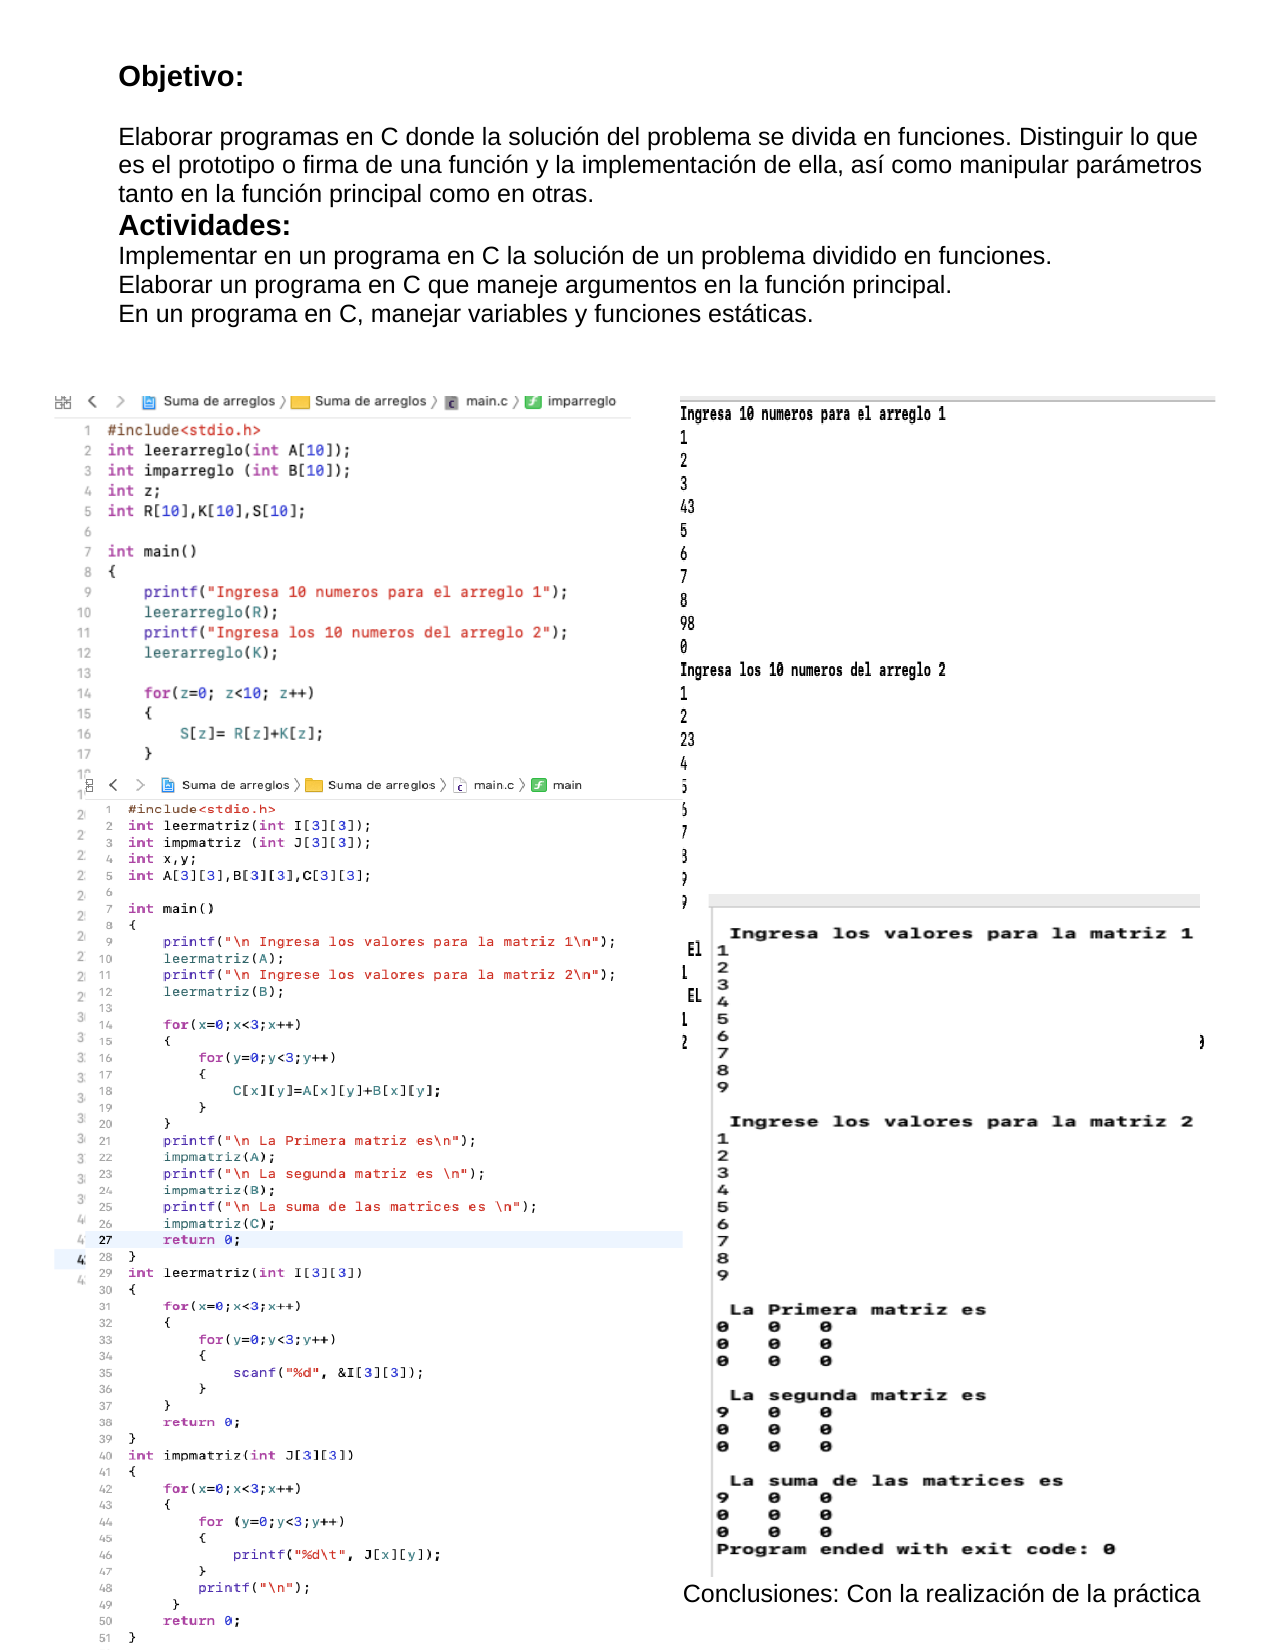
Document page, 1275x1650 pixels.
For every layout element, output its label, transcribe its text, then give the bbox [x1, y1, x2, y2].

text Elaborar programas en C donde la solución del problema se divida en funciones. Distinguir lo que es el prototipo o firma de una función y la implementación de ella, así como manipular parámetros tanto en la función principal como en otras. [118, 121, 1205, 208]
text Conclusiones: Con la realización de la práctica [683, 1132, 1205, 1608]
text En un programa en C, manejar variables y funciones estáticas. [118, 299, 1205, 327]
text Actividades:  [118, 208, 1205, 241]
text Elaborar un programa en C que maneje argumentos en la función principal.  [118, 270, 1205, 299]
text Implementar en un programa en C la solución de un problema dividido en funciones.  [118, 241, 1205, 270]
text Objetivo: [118, 59, 1205, 93]
